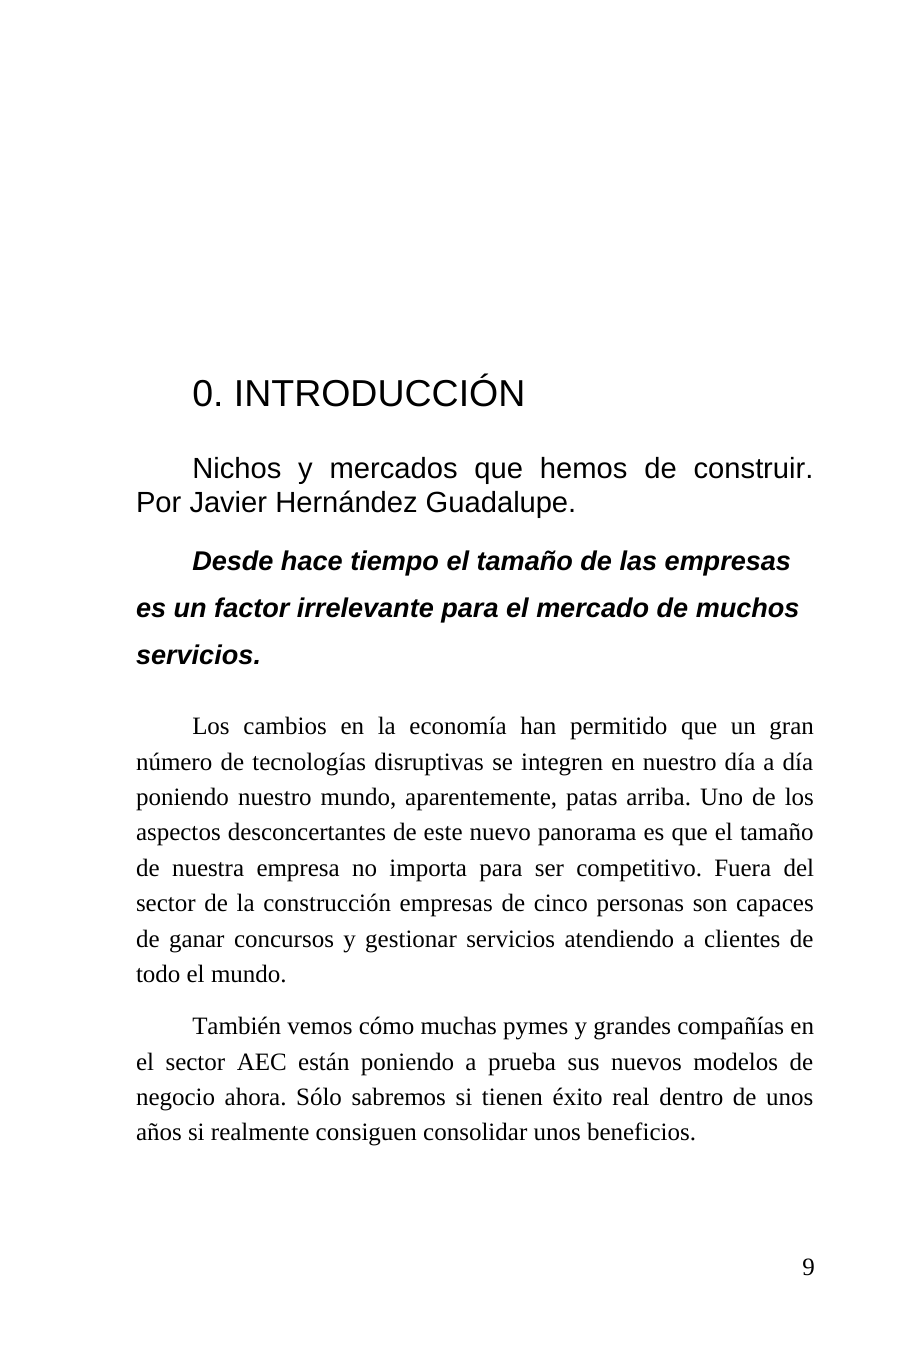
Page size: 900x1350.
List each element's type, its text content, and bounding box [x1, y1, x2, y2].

subtitle Nichos y mercados que hemos de construir. Por Javier Hernández Guadalupe. [136, 451, 814, 518]
text También vemos cómo muchas pymes y grandes compañías en el sector AEC están poniendo a prueba sus nuevos modelos de negocio ahora. Sólo sabremos si tienen éxito real dentro de unos años si realmente consiguen consolidar unos beneficios. [136, 1006, 814, 1148]
subtitle Desde hace tiempo el tamaño de las empresas es un factor irrelevante para el mercado de muchos servicios. [136, 545, 814, 670]
subtitle 0. INTRODUCCIÓN [136, 371, 814, 414]
text Los cambios en la economía han permitido que un gran número de tecnologías disruptivas se integren en nuestro día a día poniendo nuestro mundo, aparentemente, patas arriba. Uno de los aspectos desconcertantes de este nuevo panorama es que el tamaño de nuestra empresa no importa para ser competitivo. Fuera del sector de la construcción empresas de cinco personas son capaces de ganar concursos y gestionar servicios atendiendo a clientes de todo el mundo. [136, 706, 814, 989]
